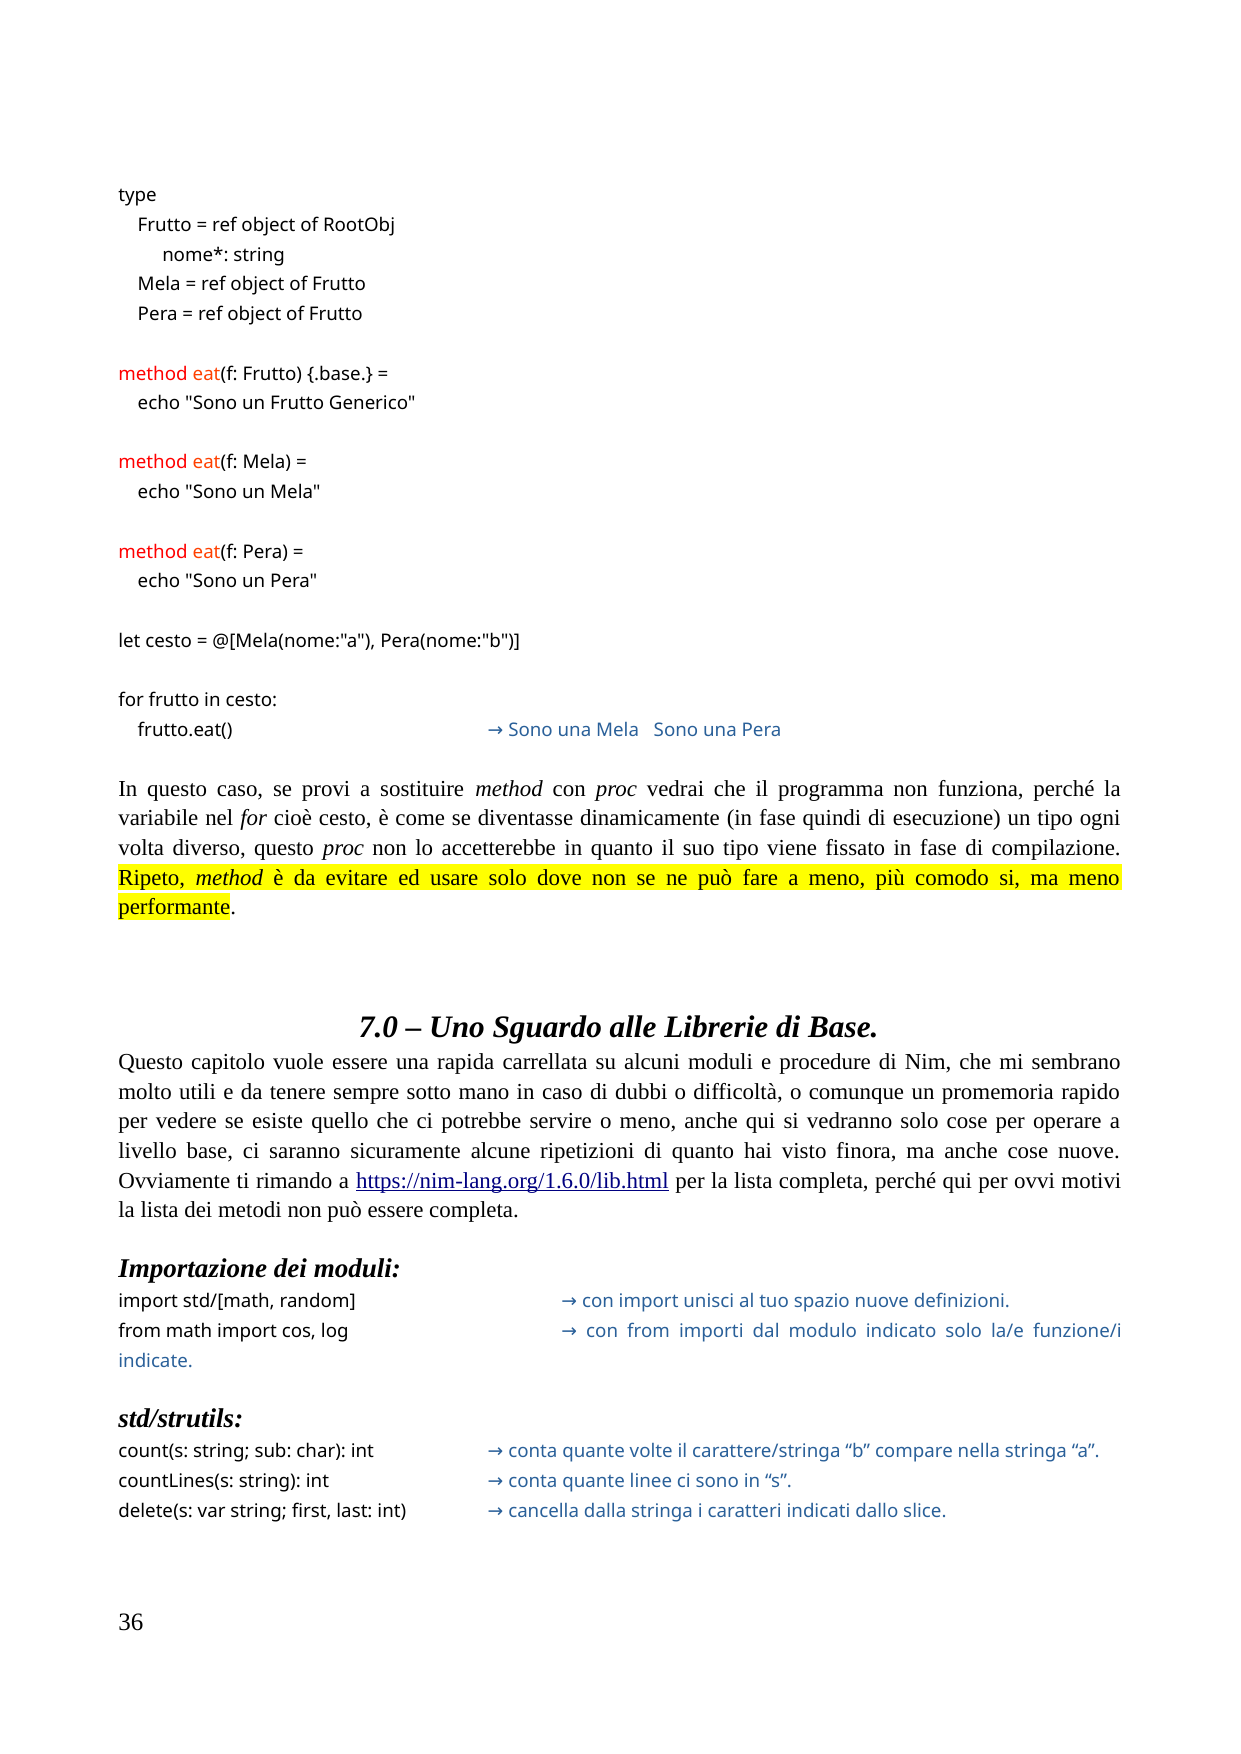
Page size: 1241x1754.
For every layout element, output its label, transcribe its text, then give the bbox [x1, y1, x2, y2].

text echo "Sono un Pera" [118, 563, 1122, 593]
text delete(s: var string; first, last: int) → cancella dalla stringa i caratteri indicati dallo slice. [118, 1493, 1122, 1523]
text let cesto = @[Mela(nome:"a"), Pera(nome:"b")] [118, 623, 1122, 652]
text nome*: string [118, 237, 1122, 267]
text import std/[math, random] → con import unisci al tuo spazio nuove definizioni. [118, 1284, 1122, 1313]
text Pera = ref object of Frutto [118, 296, 1122, 326]
text from math import cos, log → con from importi dal modulo indicato solo la/e funzione/i indicate. [118, 1313, 1122, 1373]
text Importazione dei moduli: [118, 1252, 1122, 1284]
text echo "Sono un Frutto Generico" [118, 385, 1122, 415]
text std/strutils: [118, 1402, 1122, 1433]
text method eat(f: Frutto) {.base.} = [118, 356, 1122, 385]
text method eat(f: Mela) = [118, 445, 1122, 474]
text count(s: string; sub: char): int → conta quante volte il carattere/stringa “b” compare nella stringa “a”. [118, 1433, 1122, 1463]
text Frutto = ref object of RootObj [118, 207, 1122, 237]
text echo "Sono un Mela" [118, 474, 1122, 504]
text In questo caso, se provi a sostituire method con proc vedrai che il programma non funziona, perché la variabile nel for cioè cesto, è come se diventasse dinamicamente (in fase quindi di esecuzione) un tipo ogni volta diverso, questo proc non lo accetterebbe in quanto il suo tipo viene fissato in fase di compilazione. Ripeto, method è da evitare ed usare solo dove non se ne può fare a meno, più comodo si, ma meno performante. [118, 771, 1122, 920]
text method eat(f: Pera) = [118, 534, 1122, 563]
text countLines(s: string): int → conta quante linee ci sono in “s”. [118, 1463, 1122, 1493]
text type [118, 177, 1122, 207]
text Mela = ref object of Frutto [118, 267, 1122, 296]
text Questo capitolo vuole essere una rapida carrellata su alcuni moduli e procedure di Nim, che mi sembrano molto utili e da tenere sempre sotto mano in caso di dubbi o difficoltà, o comunque un promemoria rapido per vedere se esiste quello che ci potrebbe servire o meno, anche qui si vedranno solo cose per operare a livello base, ci saranno sicuramente alcune ripetizioni di quanto hai visto finora, ma anche cose nuove. Ovviamente ti rimando a https://nim-lang.org/1.6.0/lib.html per la lista completa, perché qui per ovvi motivi la lista dei metodi non può essere completa. [118, 1045, 1122, 1223]
text 7.0 – Uno Sguardo alle Librerie di Base. [118, 1009, 1122, 1045]
text for frutto in cesto: [118, 682, 1122, 712]
text frutto.eat() → Sono una Mela Sono una Pera [118, 712, 1122, 742]
